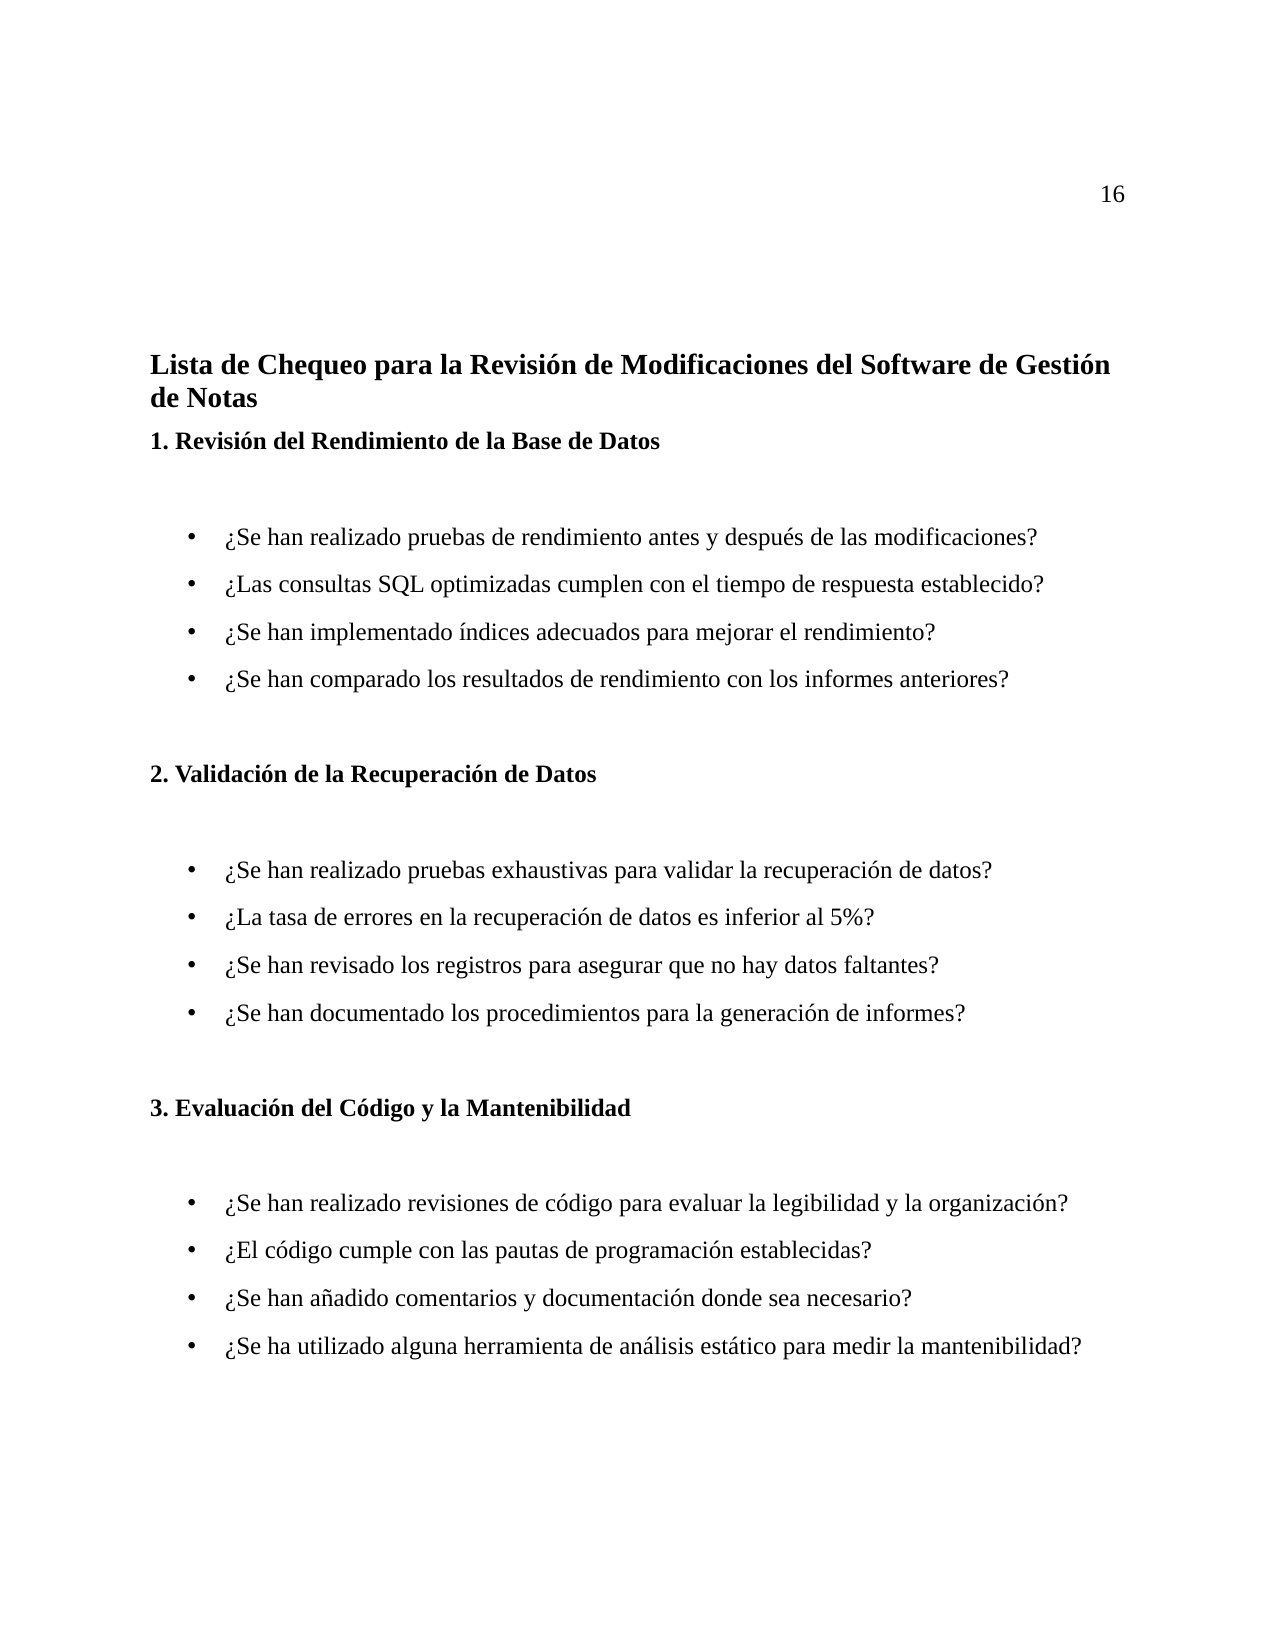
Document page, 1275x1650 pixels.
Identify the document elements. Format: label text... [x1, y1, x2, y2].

list ¿Se han realizado pruebas exhaustivas para validar la recuperación de datos? [187, 855, 1125, 883]
list ¿Se han realizado pruebas de rendimiento antes y después de las modificaciones? [187, 522, 1125, 550]
list ¿La tasa de errores en la recuperación de datos es inferior al 5%? [187, 902, 1125, 931]
list ¿Se han realizado revisiones de código para evaluar la legibilidad y la organización? [187, 1188, 1125, 1217]
list ¿Se han implementado índices adecuados para mejorar el rendimiento? [187, 617, 1125, 646]
text 2. Validación de la Recuperación de Datos [150, 759, 1125, 788]
subtitle Lista de Chequeo para la Revisión de Modificaciones del Software de Gestión de Notas [150, 347, 1125, 414]
text 3. Evaluación del Código y la Mantenibilidad [150, 1093, 1125, 1122]
list ¿Se han comparado los resultados de rendimiento con los informes anteriores? [187, 664, 1125, 693]
list ¿Se han añadido comentarios y documentación donde sea necesario? [187, 1283, 1125, 1312]
list ¿El código cumple con las pautas de programación establecidas? [187, 1236, 1125, 1264]
text 1. Revisión del Rendimiento de la Base de Datos [150, 426, 1125, 455]
list ¿Se han documentado los procedimientos para la generación de informes? [187, 998, 1125, 1026]
list ¿Se han revisado los registros para asegurar que no hay datos faltantes? [187, 950, 1125, 979]
list ¿Las consultas SQL optimizadas cumplen con el tiempo de respuesta establecido? [187, 569, 1125, 598]
list ¿Se ha utilizado alguna herramienta de análisis estático para medir la mantenibilidad? [187, 1331, 1125, 1359]
